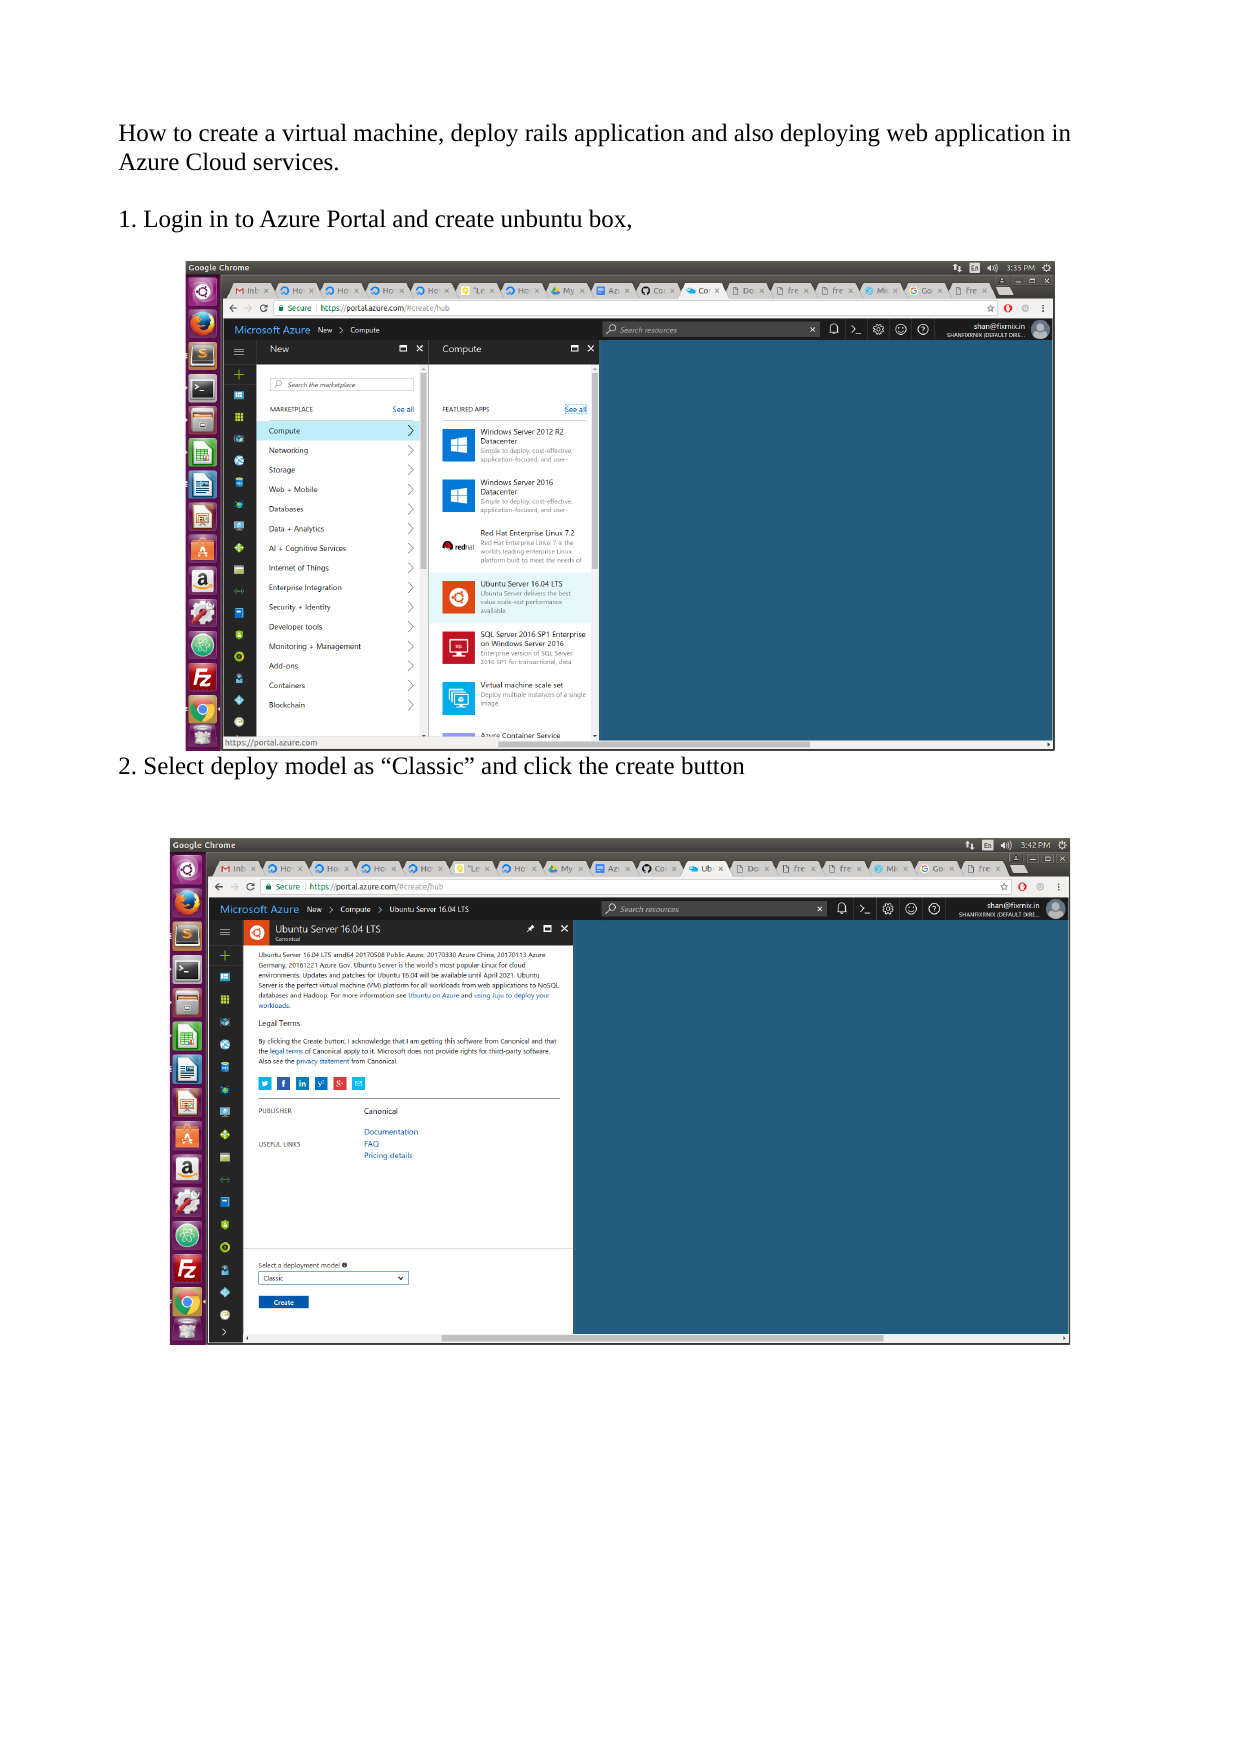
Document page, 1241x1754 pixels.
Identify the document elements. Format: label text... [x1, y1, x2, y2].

picture [169, 838, 1071, 1345]
text 2. Select deploy model as “Classic” and click the create button [118, 262, 1122, 779]
picture [185, 261, 1055, 751]
text 1. Login in to Azure Portal and create unbuntu box, [118, 204, 1122, 262]
text How to create a virtual machine, deploy rails application and also deploying web application in Azure Cloud services. [118, 118, 1122, 204]
